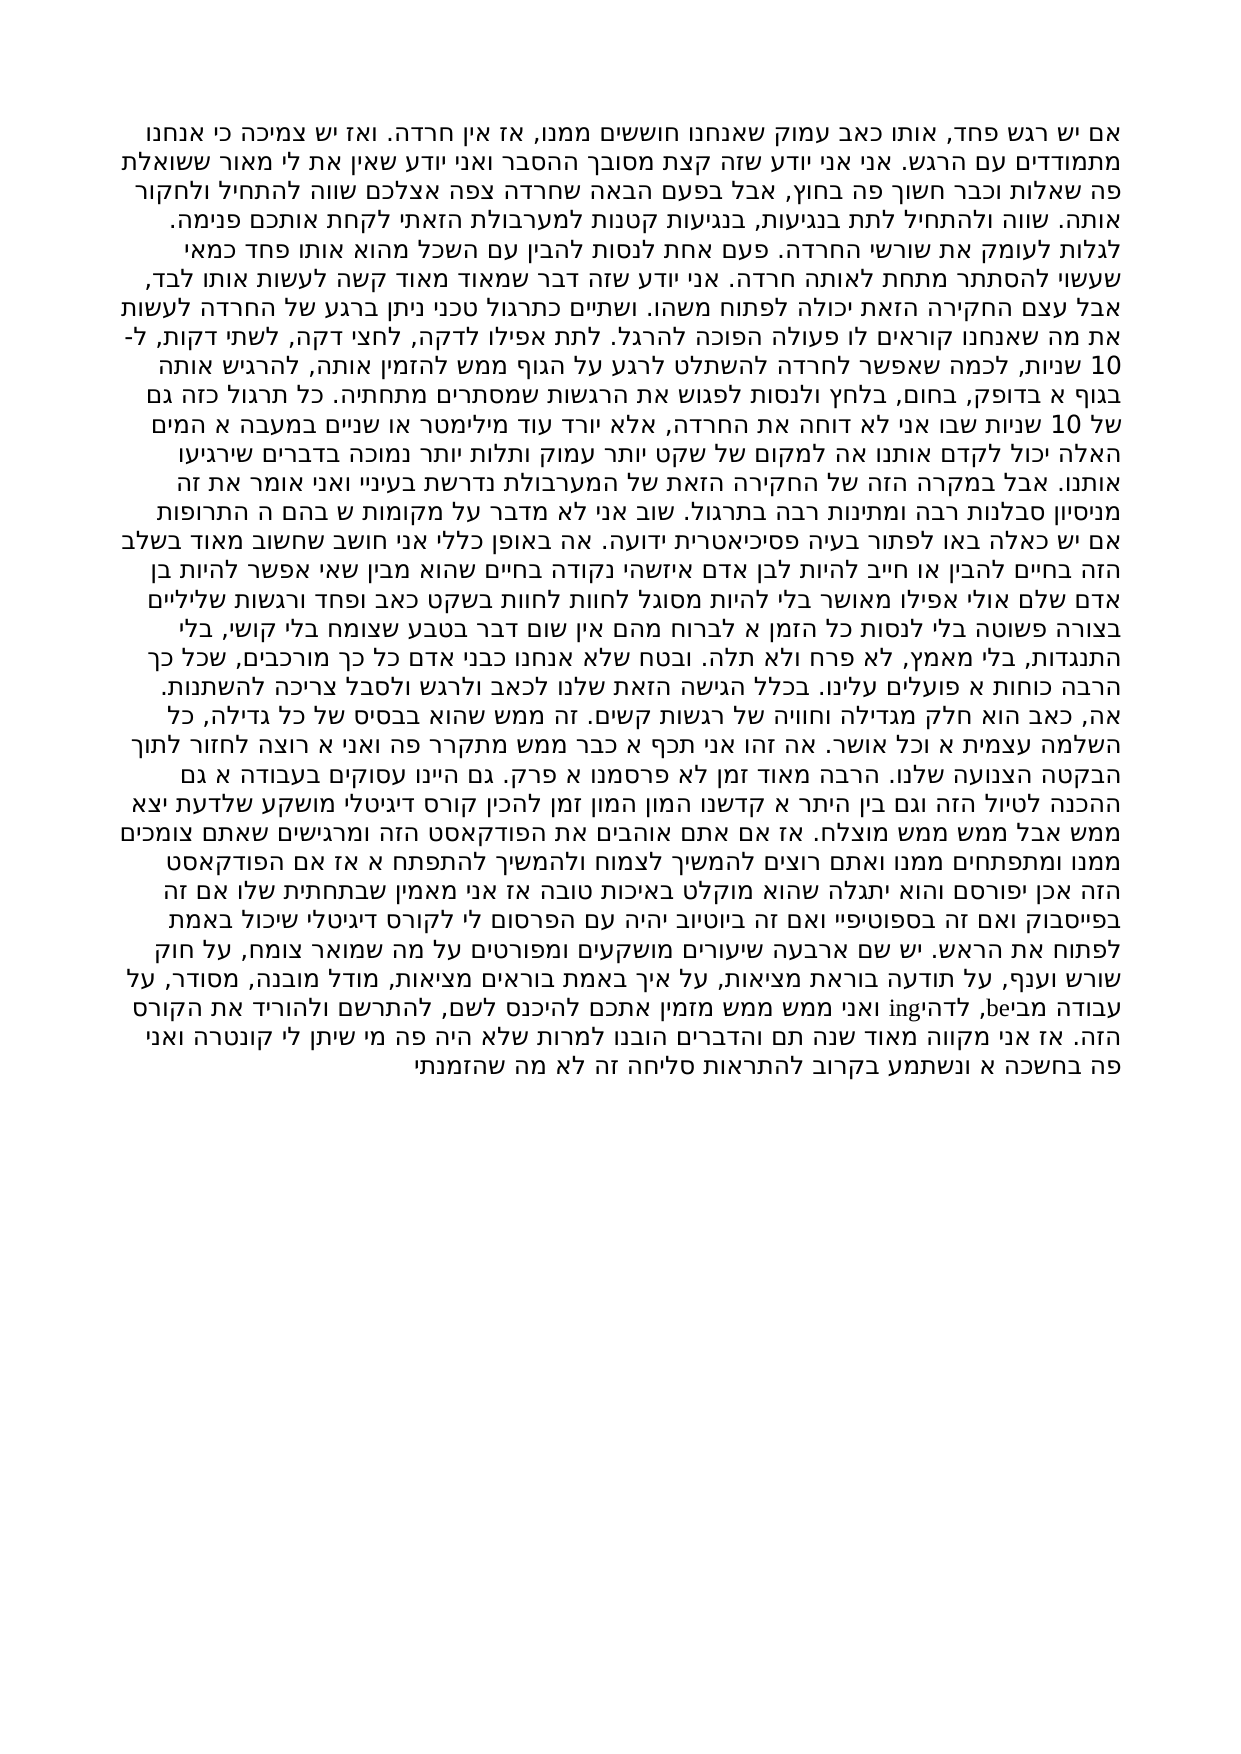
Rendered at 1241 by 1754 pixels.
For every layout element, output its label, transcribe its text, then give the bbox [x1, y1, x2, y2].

text שלום וברוכים הבאים לסליחה. זה לא מה שהזמנתי. הפודקאסט של בית ספר למנהיגות הודעתית. שמי תל בשן. אני מייסד בית הספר ומפתח שיטת אימפקט. היום אנחנו בפרק מספר 17. פרק שבחרתי לקרוא לו פסגת הפחד. והפעם הפעם אני לבד אני לבד כי אני נמצא במקום שנקרא לבלנק שזה מעבר ערים מוטרף בגובה 2500 מטרים באלפים הצרפתיים זה חלק מטרק אלפיני מהלף שאני עושה שנקרא סובב מונבלן 12 ימים שמקיפים את רכס על מונבלן זה עובר דרך צרפת איטליה שוויץ אני אחרי 10ה ימים של הליכה 10 שעות של הליכה היום מתוכם אולי שמונה בעלייה ושש בשלג עמוק עמוק בשלג ואני בספק אם זה היה כ** התה של לימור אז לימור סליחה אני יודע שזה לא מה שיהיה זמן אבל אני בטיח מבטיח שכשאני אחזור נקליט עוד פרק ביחד בגובה פני הים א ונחזור לשגרה שלנו א אז זה הולך להיות פרק קצת שונה אני כבר אגיד מי מכם שהטבע וטרקי אם עושים לו, עושים לו את זה, עושים לו טוב. אני ממש ממש ממליץ להתחיל לחסוך ולהתאמן, כי היופי פה בטרק הזה הוא לא יאומן והלב הולך ומתרחב. הולך ומתרחב עד שנדמה שלפעמים קשה לו ממש להכיל את כל היופי ואת כל החופש הזה. יופי פרעי, לא נגוע, אדיר ממדהים, שמתמשך על פני ימים. ארוכים, לא רק איזה רגע אחד קטן כזה א וחופש חופש אדיר, חופש מציפיות, חופש מהשעון, חופש מתפקידים, חופש מדאגות, חופש ממשכות שאנחנו לא צריכים להחזיק פה כשמטיין ככה. א ואפרופו מסכות, אני מטייל כאן עם שני חברים טובים, אירן והואורי, א שביום שבו אני אצליח לקבל את עצמי כמו שהם מקבלים אותי ללא שום תנאי וללא שום שיפוט ובאומור עצמי מלא ומשובח אז אני בטח ידע שהשגתי משהו אמיתי בחיים שלי וגם שבגלל שזה פרק לא ממש פורמלי שמוקלט ישירות לטלפון ואיכות לא ידועה באולפן שהוא א סלחסוף מוקף בשלג א מאוד מאוד מאוד גבוה באלפים שצופה על המונבלן אז אני מרשה לעצמי להגיד פה עוד רגע משהו אישי. א מבחינתי כשאתה עושה משהו כזה בחיים שאתה ישר ישר רוצה לשתף אותו עם מישהו א זאת עדות כפולה גם לזה שאתה עושה בדיוק את מה שאתה אוהב ואמור לעשות וגם זה עוזר לך לדעת בדיוק את מי אתה אוהב. אז הפרק הזה מוקדש למעיין לשלב לנועם וליונתן בשן שיש פה מיליון רגעים שהייתי רוצה ש תראו. א אז אני בחופש כמו שאתם מבינים ואני עושה בדיוק את מה שאני רוצה וגם על זה יש לנו פרק בפודקאסט על רצונות חופשיים ואני נטול דאגות. זה אומר שאין שום דבר בעתיד שמטריד אותי כרגע או מפחיד אותי ולכן אני גם רוצה וגם יכול להיות בהווה וכל כך לההנות ממנו. התודעה שלי לא נודדת לאיזשהו עתיד דמיוני רואה בו מציאות מטרידה וחוזרת במסע מדהים בזמן להוה ומתחילה לפעול כדי למנוע אותו. ועל הנושא הזה של חשש ושל פחד ושל חרדה הייתי רוצה לדבר היום למרות שאולי בנוף המטורף הפסטורלי הזה זה לא כל כך הגיוני. הייתי רוצה לחלק את הפחד לשלושה סוגים של פחד ואני מקווה שאני אצליח לעשות את זה גם לי השאלות המנחות שלמור ושזה יהיה ברור ועל הקרקע וכל קוארנטי ושתצליחו לעשות עם זה משהו. אה אז אמרנו שאפשר לנסות לחלק את הפחד לשלושה סוגים של פחד. פחד מוחשי, פחד רגשי ופחד הרטילאי שאפשר גם לקרוא לו חרדה. הפחד הראשון, הפחד המוחשי, הוא הפחד הטבעי, הבסיסי, הקמאי ביותר. זה הפחד מאריה, הפחד מאש, מנחש. אם זה גדול, קרוב, מהיר ועם שיניים, אז זה מסו. כן מאוד אנחנו מגיבים בפייט פלייט או פריז שלושת התגובות החייתיות שלנו תקיפה בריכה אוקפיאה כדי למנוע את עצמנו מהסכנה הזו המגדלה שלנו חלק במוח מעורב בזה זו סכנה ברורה ומיידית א כלי שבעדיו לא היינו שורדים לפעמים הפחדים שלנו אמיתיים לגמרי א באמת יש אריה בחוץ לפעמים נדמה לנו שיש אריה בחוץ או נדמה לנו שיש גנב בחוץ אבל אחרי רגע אנחנו מבינים שלא ונרגעים. יש חלק אחר במוח שמגיע ומפרש בצורה מדוייקת ואומר, הצינור שראית הרגע א הוא לא נחש אמיתי אלא הוא צינור. וכל החומרים שהופרשו לנו בגוף נרגעים. אה זה מסוג הפחדים שמגינים עלינו. הם חשובים מאוד. אנשים ללא פחד כזה עושים שטויות ולפעמים גם משנים את המחיר. א כדי להתגבר על הפחד הזה נדרש אומץ רב א אומץ להילחם באריה אם תרצו אומץ לחלץ מהאש את האדם הלקוד אומץ לרוץ אל מול מתח הכדורים כדי לנצח בהקרב או להציל את החבר א אבל לא בפחד הזה הסקינן למרות שהיום לפנות ערב אחרי איזה תשע שעות של טיפוס כשהשל הגיע מאוד עמוק המדרון חלק ואני קצת עייף טיפה איבדתי את השיווי משקל והפחד הזה בפירוש היה נוח ורלוונטי מתמיד. הפחד השני הוא פחד רגשי או יותר נכון פחד מרגש וזה כבר דורש העברה. א זה הפחד מלהרגיש משהו. אמרנו לו פעם שזו התכלית של התודעה הראקטיבית. התכלית שלה הוא למנוע עתיד רגשי לא רצוי. א כלומר אני נמנע מליצור קשר כדי למנוע חוויה של נטישה. א רגש של נטישה. רגש של כאב של בדידות של לבד אני נמנע או חושש נגיד להופיע מול קהל כי אני מפחד לחוש את הדחייה את הבוז את הבושה שמחכים לי בסוף התהליך האלה הרגשות האלה מאיימים עליי אני מפחד מהם ואני אעשה הכל כדי להימנע מהם חלק מהפחדים האלה גם על זה דיברנו בפרקים הקודמים אמונאי ילדות קראנו להם מצדות כל מיני אירועי ילדות מצדות שנפלו אירועים קשים או רגשות נוראים שולנו בילדות שאנחנו פשוט לא מוכנים לחוות אותם יותר. אה ולכן הם מובילים לכל מיני פיתוח של אסטרטגיות ילדות והתנהגויות שלנו כ אמבוגרים שכל התכלית שלהם למנוע מאיתנו פגישה עם אותו רגש שכל כך מפחיד אותנו. האסטרטגיות האלו מגדירות אותנו, עוזרות לנו, פוגעות בנו, מנהלות אותנו, מקלקלות לנו מערכות יחסים עוד פעם ועוד פעם. ובסדנאות שלנו אנחנו עושים כל כדי ליתר את מה שאנחנו קוראים לומערכת ההפעלה או היד האוזת בבלונים א שאותו חיווט מנטלי שאנחנו מאמינים שמנהל את כל הפחדים והאסטרטגיות האלה ואנחנו עובדים קשה כמו שאתם כבר יודעים בלשנות אותם א ויש גם פחד שלישי ש על לשמוע הפרק הזה פסגת הפחד ולפחד הזה קוראים חרדה ואת זה כבר הרבה יותר קשה להסביר חרדה היא סוג של חוויה גופנית קשה, קשה מאוד. יש יגידו כמעט בלתי נסבלת. אנחנו מרגישים א ממש א תחושה שאנחנו תכף הולכים למות ושאם לא נעצור את זה אנחנו נקרוס. זה יכול להיות גם התקף חרדה א שכולל זה קרה, דופק מועץ ולא סדיר, לחץ בחזה, בחילה. ממש תחושה קשה מאוד של התקף לב ויש גם חרדות קצת פחות דרמטיות אבל גם להם יש את הפוטנציאל א לפגוע מאוד באיכות החיים שלנו אפילו לשתק אותם החרדה הזו בגלל שהיא מרגישה כל כך נורא א מביאה מיליונים של אנשים לקחת תרופות נגד חרדה כמו ציפרלקס ושאר החבר'ה במשפחה והאמת שלרבים החרדה באמת מצטמצמת משקשמעותית בעזרת התרופות האלה והם א חוזרים לתפקד בניבגוד א לפחדים הראשונים, המוחשיים, האריה והרגשיים. החרדות והפחדים שמניעים אותם קשים מאוד להסבר לאי. אין אריה לברוח ממנו, אין רגש מוגדר כמו בושה או דחיה לברוח מהם. זו חרדה יותר אמורפית ושום הסבר לוגי לא ירגיע את המיינד החרד. א השכל הישר לא מצליח לשכנע את תת המודע עקום שאין באמת אסון בדרך. למרות שאנחנו יודעים שהם עכשיו שבות שלנו לא תקינות. א למרות שאנחנו מבינים שהחרדה שלנו היא לא הגיונית, עדיין המכירות של הציפרלקס אנוס נסקות לשמיים. א אבל אני כאן הייתי רוצה להביא משוואה חדשה וזווית אולי טיפה מקורית וקצת מבלבלת על העניין הזה של חרדה, כי המון המון אנשים חווים אותה. אה, הייתי רוצה שלצורך ה הפרק הזה או לצורך הדיון נפסיק רגע להתייחס לחרדה כרגש נוראי שאנחנו רק רוצים למנוע מעצמנו מלהרגיש אותו על ידי מנאות מעשייה או הגנה מופרזת על עצמנו או פסיביות או תרופות מרגיעות או ציפרלקס והייתי רוצה שנתחיל להתייחס לחרדה א כחסם כמכשול שכל התכלית שלו ופה הייתי שמח א לדייק שכל התכלית שלו זה למנוע מאיתנו להרגיש. כלומר, החרדה, התפקיד שלנו היא למנוע מאיתנו להרגיש להרגיש משהו אחר, משהו יותר עמוק ויותר מפחיד ומסוכן לכאורה מהחרדה עצמה. משהו שבכל פעם שהדבר הזה מתקרב או נדמה לנו שהוא מתקרב, אם זה הרים או צלרים כערים, מיד אנחנו נכנסים כחרדה ו בעצם אני רוצה להתייחס לחרדה כמנגנון הגנה שכל התפקיד שלנו הוא למסך את אותם רגשות עמוקים יותר. כדי להבין את הדבר המבל הזה הייתי רוצה לבנות רגע משוואה לא מאוד טבעית שבצד ימין שלה יהיה כתוב יש חרדה ומצד שמאל יהיה כתוב שווה אין רגש. כלומר יש חרדה שווה אין רגש. ומתחת לזה משוואה הפוכה שאומרת שכשיש רגש אין אין חרדה, יש חרדה, אין רגש, יש רגש, אין חרדה. אז מה זה אומר בפועל? זה אומר בעצם שהתפקיד של החרדה הוא למסך רגש עמוק יותר, בדרך כלל של פחד או כאב. סוג של כמו שאמרתי כבר פסקד הפחד. כלומר, למרות שהחרדה מרגישה לרוב האנשים כמו משהו שהוא בשליליות הטוטלית של החיים, סוג של טעום שאין מתחת איזה רגש יותר חמור היא למעשה מגן מפני רגש אחר ולכן כשיש חרדה זה אומר שאין את אותו רגש אחר את אותו כאב או פחד עמוקים ולכן הפתרון הוא לכאורה פשוט הפתרון הוא לעבוד הפוך משוואה אומר יש רגש שווה אין חרדה כלומר מי שבאמת רוצה להיפרד מחרדה או מהחרדה שלו חייב ללמוד להרגיש את הפחד והכאב שהיא מנסה להסתיר. א בוא ניתן דוגמה כי זה בפירוש מבלבל. עכשיו כל הדוגמאות שאני נותן בפרקים, בפודקאסטים, הם כולם נטיות לחלוטין, אבל באופן טבעי אני משנה מין, מקצוע, תפקידים ואת כל הפרטים הנזאים. א אבל המהות היא מהות רלוונטית. אז בבוקר של הטיסה שלי לכאן התייצרה אצלי מישהי בשם רונית עם השאלה או עם הבעיה למה היא לא מצליחה להתמיד בשום דבר בחיים ולמה למרות הכיישרון הרב שלה העסק שלה מעולם לא יתרומם ואחרי כמה דקות היא מספרת שהיא סובלת בין היתר גם מחרדות וכך 15 שנה לוקחת כל מיני נוגדי דיכאון וכדורים שמטפלים בחרדות שלה וגילינו שהיא גם חרדה לגורל הבן שלה ולגור על הבת שלה בסוף כל אתגר היא רואה אסון ומשם התקדמנו לילדות וגילינו שהיא גדלה בבית שבו כל הזמן אמרו לה, אולי לא תציא לטיול, בשביל מה את צריכה את זה? אמא שלה הייתה אומרת לה די לבכות, אני לא יכולה לשת את זה, אני לא יכול לעמוד בזה, את הורגת אותי. אה כל פעם שאתה צריכה להתאמץ, אומרת לה, אל תתאמצי, את תרסי לעצמך את העיניים. בשביל מה לך לטרוח? בשביל מה לך ללכת לצופים, בשביל מה ללכת לזה לטיול? כל אתגר היה נהנה בהיסטריה שלהם. ואם היה איזשהו קושי, איזה אמא הייתה פותרת אותו בעצמה כדי למילוע מהילדה את ה את ה את הקושי. וכל טיול היה אוטומטית א אמור להסתיים באסון אולי אפילו במוות אה עבודה בחופש אל תלכי זה זה זו אנרגיה של זה יגמר באסון דייט בשביל מהלך זה יגמר באסון אתגר יכול להוביל לכישלון כישלון את לא תוכלי לשת אותו גם הוא יוביא לחוסר עונים לא תוכלי לשת את החוסר עונים הזה וגם שם תמיד האנרגיה היא שבסוף יקרה משהו כל כך נורא עם ניכוח של מוות ולאט לאט הילדה הזאת הארונית הזאתי מאבדת את האימון שלה בעצמה, את האימון שלה ביכולת לשת קושי, לשת מאמץ, לשת אתגר, לשת חוסר עונים. וזה הוביל אותה לאט לאט לאסטרטגיה של אימנות. בכל פעם שרצתה להתקדם עם העסק, תה את המודע שלה, אמר לה בשביל מה לך, זה קשה, זה מסוכן, יהיו אחר כך אתגרים וקושי שלא תוכלי לעמוד בהם והכל יתמוטט ויפסיק להתקיים. והניחוח הזה של האסון, של המוות עלה באוויר. אל תעשי את זה. זה פשוט יגמר נורא. ואת זה בדיוק באה החרדה למנוע. כי כשיש חרדה אין רגש. אז כשהיא ניגשת לפרויקט בעבודה מיד החרדה עולה. החרדה עולה כדי למנוע ממנה התמודדות עם הרגשות שעשויים לצוף במקרה והיא תיכשל כי היא לא יכולה לסמוך עליה. אז החרדה מלווה אותו בכל מקום בחיים כדי נועם מנה להתמודד עם אותו אסון דמיוני שאמא שלה ואבא שלה גרמו לה לדמיין שנמצא בקצה של כל פעולה. אבל כשלוקחים ציפרלקס כדי למנוע את החרדה הזאת וזה מה שהיא עשתה כי החרדה הזו השתלטה על החיים שלה בעצם אנחנו מונעים מעצמנו את היכולת לתקן את השורש את היכולת להתמודד עם הפחדים שלנו אז אמנם אין חרדה אבל גם אין צמיכה אין את היכולת או את ההזדמנות ללמוד לתת אמון בעצמי שאני יכולה לעמוד בקושי, שאני יכולה להתמודד עם סבל, שאני יכולה להתמודד עם פחד. ומשם אין אמון בילדים שלה ואין יכולת להתמודד עם אתגר ואין יכולת להצניח עסק. כיתת המודע הטוב ומתיב של הבעלייקרון, הכוונה החיובית שכבר דיברנו עליו באיזשהו הזדמנות, מונע ממני האתגרים כדי למנוע ממנה הקושי, כדי למנוע ממני האסון. אז למה ככה פתאום הפסקה באמצע הפרק? גם כדי לתת לכם רגע לנשום ולהקל את החומר וגם כדי להכיר לכם את הקורס הדיגיטלי שהכנתי שנקרא איך לא מה שמואר צומח ומתאים לבוגרי הסדנאות המלאות וגם למי שרק מאזין לפודקאסט ארבעה שיעורים עמוקים ומובנים על חוק הסיבה והתוצאה מה שמואר צומח איך משנים מיקודי שליטה וטכניקה מובנת ומוכחת לבריאת מציאות אני מלמד שם ב עמוקה ומסודרת את מה שהפודקאסט נוגע בו ברמיזה. פשוט תלחצו על הלינק פה למטה ותמשיכו להעמיק ולהתפתח. זהו. נתראה עוד שנייה מהצד השני. אז דיסקליימר. כן. המציג אינו רופא והשחקן אינו חייל ואין כפל מבצעים וטעות טעות לעולם חוזרת. אבל כדי להתקדם בחיים מי שיש לו ח דותו לפחות ה אמונה שלי צריך להשתמש גם בחלק השני של המשוואה והחלק השני של המשוואה אומר יש רגש שווה אין חרדה כמטפורה אפשר לבוא ולהגיד שכאילו שעל כל מיליגרם של פחד מוות וחוסר רונים שרונית תצליח לחוות מתחת לחרדה שהיא תרצה לעצמה תרצה לעצמה להרגיש אה א ככה היא תוכל להוריד 1 מיליגרם במימון של התרופות שלה. זה כמובן הסבר פשטני ומושט, אבל אולי דרך אחרת להסביר את זה, זה דרך מטפורה של מערבולת בים. כולם יודעים, או לפחות אני מקווה שכולם יודעים שכשמערבולת בים מושך אותנו למטה, אם אנחנו נלחמים בה אז אנחנו בעצם לא מצליחים ואנחנו טובעים כי כוח המערבולת חזק מהכוח שלנו. ובכל זאת אינסטינקט ההישרדותי שלנו הוא לעשות הכל כדי למשוך את עצמנו מחוץ למים. אבל מי שלמד או יודע יודע שהדרך היחידה לצאת ממערבולת חזקה כזאת היא להתמסר אליה. היא שואבת אותך למטה ואתה יוצא בחיים מהצד השני שלה. כלומר כמו במערבולת כך גם בחרדה. המלצת הבית היא להתחיל לצמצם את המלחמה שלנו בחרדות. אם יש חרדה אין רגש. אם אין רגש, אי אפשר להתמודד איתו, אי אפשר לייצר צמיכה. אם יש רגש פחד, אותו כאב עמוק שאנחנו חוששים ממנו, אז אין חרדה. ואז יש צמיכה כי אנחנו מתמודדים עם הרגש. אני אני יודע שזה קצת מסובך ההסבר ואני יודע שאין את לי מאור ששואלת פה שאלות וכבר חשוך פה בחוץ, אבל בפעם הבאה שחרדה צפה אצלכם שווה להתחיל ולחקור אותה. שווה ולהתחיל לתת בנגיעות, בנגיעות קטנות למערבולת הזאתי לקחת אותכם פנימה. לגלות לעומק את שורשי החרדה. פעם אחת לנסות להבין עם השכל מהוא אותו פחד כמאי שעשוי להסתתר מתחת לאותה חרדה. אני יודע שזה דבר שמאוד מאוד קשה לעשות אותו לבד, אבל עצם החקירה הזאת יכולה לפתוח משהו. ושתיים כתרגול טכני ניתן ברגע של החרדה לעשות את מה שאנחנו קוראים לו פעולה הפוכה להרגל. לתת אפילו לדקה, לחצי דקה, לשתי דקות, ל-10 שניות, לכמה שאפשר לחרדה להשתלט לרגע על הגוף ממש להזמין אותה, להרגיש אותה בגוף א בדופק, בחום, בלחץ ולנסות לפגוש את הרגשות שמסתרים מתחתיה. כל תרגול כזה גם של 10 שניות שבו אני לא דוחה את החרדה, אלא יורד עוד מילימטר או שניים במעבה א המים האלה יכול לקדם אותנו אה למקום של שקט יותר עמוק ותלות יותר נמוכה בדברים שירגיעו אותנו. אבל במקרה הזה של החקירה הזאת של המערבולת נדרשת בעיניי ואני אומר את זה מניסיון סבלנות רבה ומתינות רבה בתרגול. שוב אני לא מדבר על מקומות ש בהם ה התרופות אם יש כאלה באו לפתור בעיה פסיכיאטרית ידועה. אה באופן כללי אני חושב שחשוב מאוד בשלב הזה בחיים להבין או חייב להיות לבן אדם איזשהי נקודה בחיים שהוא מבין שאי אפשר להיות בן אדם שלם אולי אפילו מאושר בלי להיות מסוגל לחוות לחוות בשקט כאב ופחד ורגשות שליליים בצורה פשוטה בלי לנסות כל הזמן א לברוח מהם אין שום דבר בטבע שצומח בלי קושי, בלי התנגדות, בלי מאמץ, לא פרח ולא תלה. ובטח שלא אנחנו כבני אדם כל כך מורכבים, שכל כך הרבה כוחות א פועלים עלינו. בכלל הגישה הזאת שלנו לכאב ולרגש ולסבל צריכה להשתנות. אה, כאב הוא חלק מגדילה וחוויה של רגשות קשים. זה ממש שהוא בבסיס של כל גדילה, כל השלמה עצמית א וכל אושר. אה זהו אני תכף א כבר ממש מתקרר פה ואני א רוצה לחזור לתוך הבקטה הצנועה שלנו. הרבה מאוד זמן לא פרסמנו א פרק. גם היינו עסוקים בעבודה א גם ההכנה לטיול הזה וגם בין היתר א קדשנו המון המון זמן להכין קורס דיגיטלי מושקע שלדעת יצא ממש אבל ממש ממש מוצלח. אז אם אתם אוהבים את הפודקאסט הזה ומרגישים שאתם צומכים ממנו ומתפתחים ממנו ואתם רוצים להמשיך לצמוח ולהמשיך להתפתח א אז אם הפודקאסט הזה אכן יפורסם והוא יתגלה שהוא מוקלט באיכות טובה אז אני מאמין שבתחתית שלו אם זה בפייסבוק ואם זה בספוטיפיי ואם זה ביוטיוב יהיה עם הפרסום לי לקורס דיגיטלי שיכול באמת לפתוח את הראש. יש שם ארבעה שיעורים מושקעים ומפורטים על מה שמואר צומח, על חוק שורש וענף, על תודעה בוראת מציאות, על איך באמת בוראים מציאות, מודל מובנה, מסודר, על עבודה מביbe, לדהיing ואני ממש ממש מזמין אתכם להיכנס לשם, להתרשם ולהוריד את הקורס הזה. אז אני מקווה מאוד שנה תם והדברים הובנו למרות שלא היה פה מי שיתן לי קונטרה ואני פה בחשכה א ונשתמע בקרוב להתראות סליחה זה לא מה שהזמנתי [118, 118, 1122, 1081]
